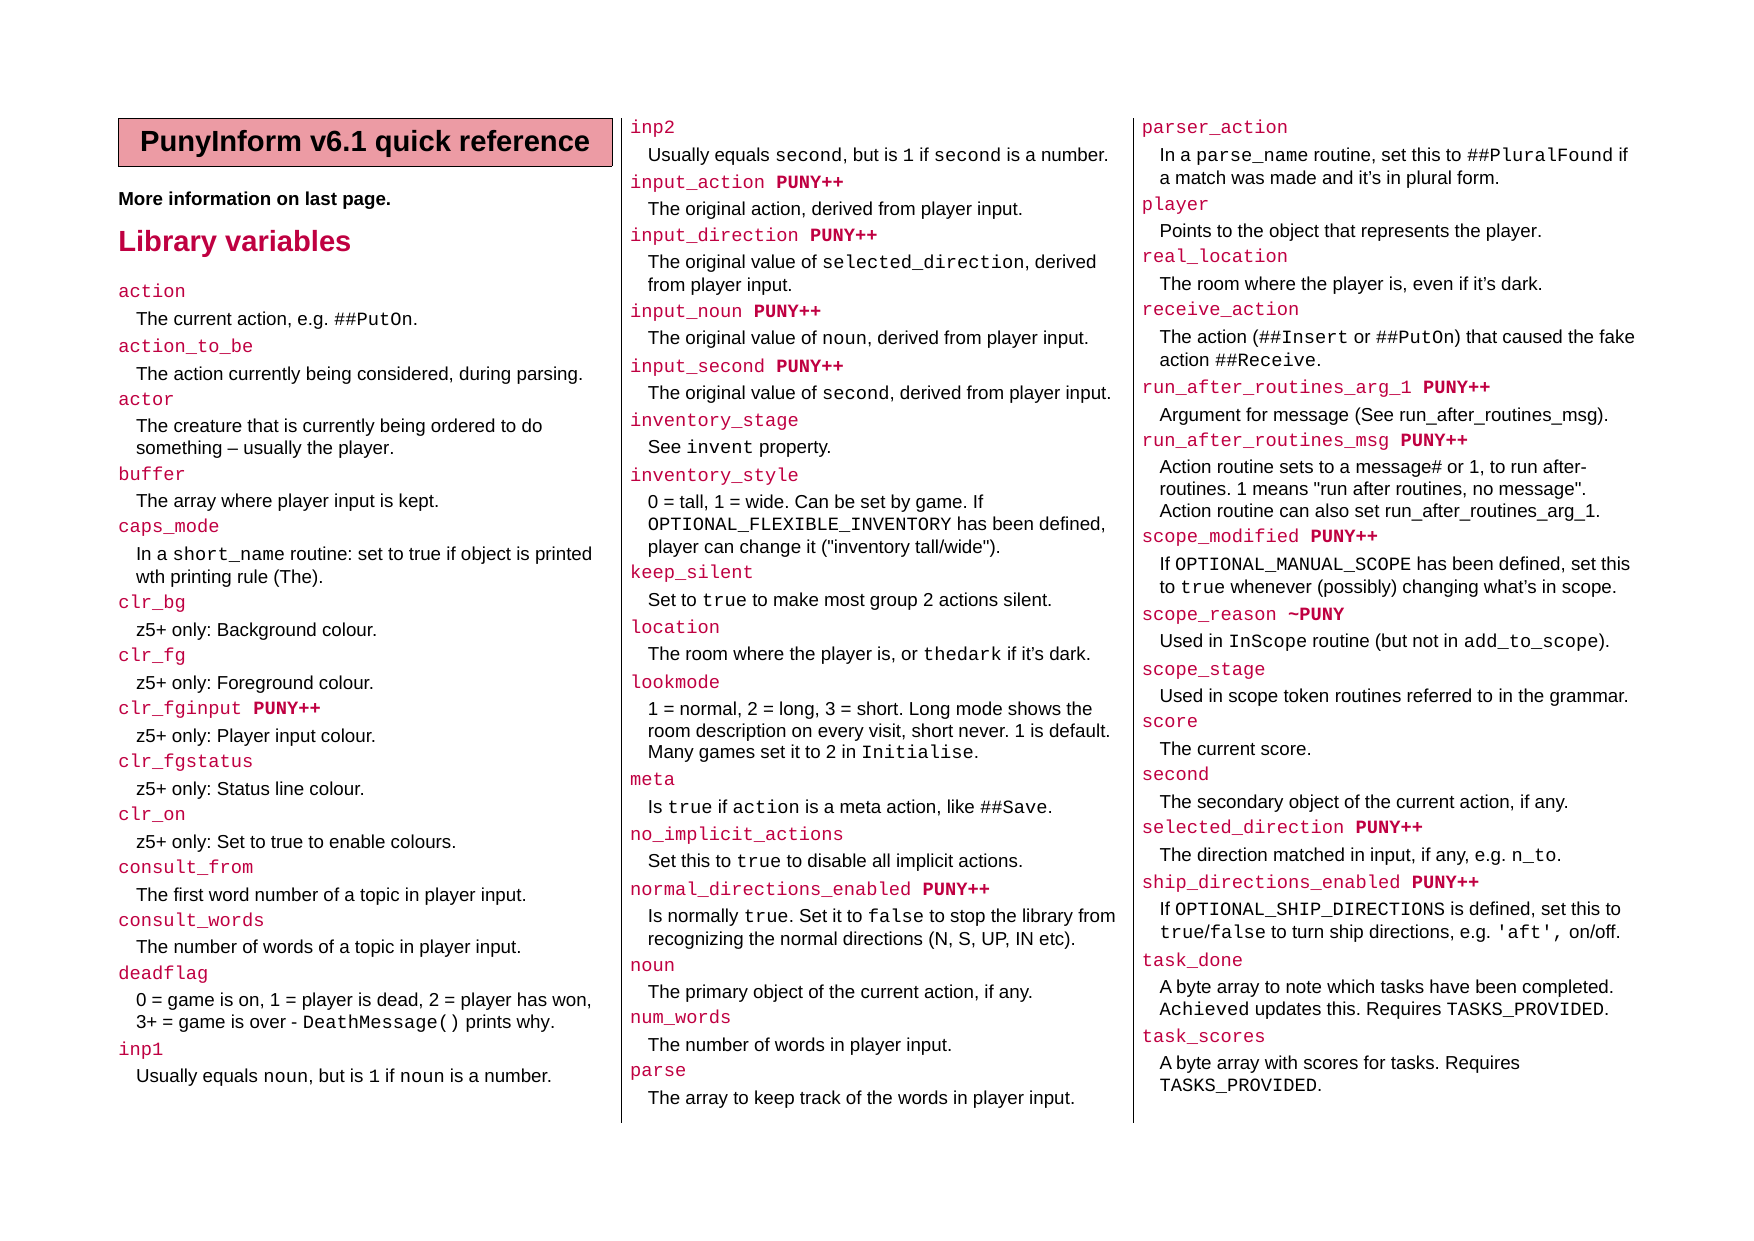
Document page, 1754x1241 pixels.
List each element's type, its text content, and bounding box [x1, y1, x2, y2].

subtitle input_second PUNY++ [630, 356, 1124, 378]
subtitle noun [630, 955, 1124, 977]
subtitle receive_action [1142, 300, 1636, 321]
subtitle Action routine sets to a message# or 1, to run after-routines. 1 means "run after routines, no message". Action routine can also set run_after_routines_arg_1. [1159, 456, 1636, 521]
subtitle z5+ only: Set to true to enable colours. [136, 830, 612, 852]
subtitle In a short_name routine: set to true if object is printed wth printing rule (The). [136, 543, 612, 587]
subtitle If OPTIONAL_SHIP_DIRECTIONS is defined, set this to true/false to turn ship directions, e.g. 'aft', on/off. [1159, 898, 1636, 944]
subtitle In a parse_name routine, set this to ##PluralFound if a match was made and it’s in plural form. [1159, 143, 1636, 188]
subtitle z5+ only: Background colour. [136, 619, 612, 640]
subtitle clr_on [118, 805, 612, 826]
subtitle keep_silent [630, 563, 1124, 584]
subtitle The original action, derived from player input. [648, 198, 1124, 220]
subtitle The first word number of a topic in player input. [136, 883, 612, 905]
subtitle scope_reason ~PUNY [1142, 605, 1636, 626]
subtitle actor [118, 390, 612, 411]
subtitle Used in scope token routines referred to in the grammar. [1159, 685, 1636, 706]
subtitle inventory_style [630, 466, 1124, 487]
subtitle The number of words in player input. [648, 1034, 1124, 1055]
subtitle clr_fg [118, 646, 612, 667]
subtitle clr_bg [118, 593, 612, 614]
subtitle The direction matched in input, if any, e.g. n_to. [1159, 843, 1636, 867]
subtitle The action (##Insert or ##PutOn) that caused the fake action ##Receive. [1159, 326, 1636, 372]
subtitle Set this to true to disable all implicit actions. [648, 850, 1124, 873]
subtitle task_scores [1142, 1027, 1636, 1048]
subtitle score [1142, 712, 1636, 733]
subtitle A byte array to note which tasks have been completed. Achieved updates this. Requires TASKS_PROVIDED. [1159, 976, 1636, 1021]
subtitle 1 = normal, 2 = long, 3 = short. Long mode shows the room description on every visit, short never. 1 is default. Many games set it to 2 in Initialise. [648, 698, 1124, 764]
subtitle Argument for message (See run_after_routines_msg). [1159, 403, 1636, 425]
subtitle scope_stage [1142, 659, 1636, 681]
subtitle Used in InScope routine (but not in add_to_scope). [1159, 630, 1636, 653]
subtitle run_after_routines_msg PUNY++ [1142, 431, 1636, 452]
subtitle input_noun PUNY++ [630, 302, 1124, 323]
subtitle buffer [118, 464, 612, 486]
subtitle The action currently being considered, during parsing. [136, 362, 612, 384]
subtitle player [1142, 194, 1636, 216]
subtitle parser_action [1142, 118, 1636, 139]
subtitle action_to_be [118, 337, 612, 358]
subtitle The current score. [1159, 738, 1636, 759]
subtitle location [630, 618, 1124, 639]
table_header PunyInform v6.1 quick reference [119, 119, 612, 166]
subtitle Is true if action is a meta action, like ##Save. [648, 796, 1124, 819]
subtitle Usually equals second, but is 1 if second is a number. [648, 143, 1124, 167]
subtitle scope_modified PUNY++ [1142, 527, 1636, 548]
subtitle The original value of second, derived from player input. [648, 382, 1124, 405]
subtitle The array where player input is kept. [136, 490, 612, 511]
subtitle The room where the player is, or thedark if it’s dark. [648, 643, 1124, 666]
subtitle inp2 [630, 118, 1124, 139]
subtitle The current action, e.g. ##PutOn. [136, 308, 612, 331]
subtitle input_action PUNY++ [630, 173, 1124, 194]
subtitle action [118, 282, 612, 303]
subtitle Usually equals noun, but is 1 if noun is a number. [136, 1065, 612, 1088]
subtitle consult_words [118, 911, 612, 932]
subtitle Is normally true. Set it to false to stop the library from recognizing the normal directions (N, S, UP, IN etc). [648, 905, 1124, 949]
subtitle deadflag [118, 964, 612, 985]
subtitle See invent property. [648, 436, 1124, 459]
subtitle no_implicit_actions [630, 825, 1124, 846]
subtitle inp1 [118, 1040, 612, 1061]
subtitle The primary object of the current action, if any. [648, 981, 1124, 1002]
subtitle ship_directions_enabled PUNY++ [1142, 873, 1636, 894]
subtitle lookmode [630, 672, 1124, 694]
subtitle num_words [630, 1008, 1124, 1029]
subtitle 0 = game is on, 1 = player is dead, 2 = player has won, 3+ = game is over - DeathMessage() prints why. [136, 989, 612, 1034]
subtitle 0 = tall, 1 = wide. Can be set by game. If OPTIONAL_FLEXIBLE_INVENTORY has been defined, player can change it ("inventory tall/wide"). [648, 491, 1124, 557]
text More information on last page. [118, 167, 612, 209]
subtitle meta [630, 770, 1124, 791]
subtitle z5+ only: Foreground colour. [136, 672, 612, 693]
subtitle caps_mode [118, 517, 612, 538]
subtitle The creature that is currently being ordered to do something – usually the player. [136, 415, 612, 458]
subtitle z5+ only: Status line colour. [136, 777, 612, 799]
subtitle A byte array with scores for tasks. Requires TASKS_PROVIDED. [1159, 1052, 1636, 1097]
subtitle consult_from [118, 858, 612, 879]
subtitle Set to true to make most group 2 actions silent. [648, 589, 1124, 612]
subtitle run_after_routines_arg_1 PUNY++ [1142, 378, 1636, 399]
subtitle The secondary object of the current action, if any. [1159, 791, 1636, 812]
subtitle task_done [1142, 950, 1636, 972]
subtitle The room where the player is, even if it’s dark. [1159, 273, 1636, 294]
subtitle input_direction PUNY++ [630, 226, 1124, 247]
subtitle parse [630, 1061, 1124, 1082]
subtitle Points to the object that represents the player. [1159, 220, 1636, 241]
subtitle The original value of noun, derived from player input. [648, 327, 1124, 350]
subtitle selected_direction PUNY++ [1142, 818, 1636, 839]
subtitle second [1142, 765, 1636, 786]
subtitle If OPTIONAL_MANUAL_SCOPE has been defined, set this to true whenever (possibly) changing what’s in scope. [1159, 552, 1636, 599]
subtitle The array to keep track of the words in player input. [648, 1087, 1124, 1108]
subtitle z5+ only: Player input colour. [136, 724, 612, 746]
subtitle clr_fgstatus [118, 752, 612, 773]
subtitle clr_fginput PUNY++ [118, 699, 612, 720]
subtitle The number of words of a topic in player input. [136, 936, 612, 958]
subtitle The original value of selected_direction, derived from player input. [648, 251, 1124, 296]
subtitle inventory_stage [630, 411, 1124, 432]
subtitle normal_directions_enabled PUNY++ [630, 879, 1124, 901]
subtitle real_location [1142, 247, 1636, 268]
subtitle Library variables [118, 224, 612, 257]
